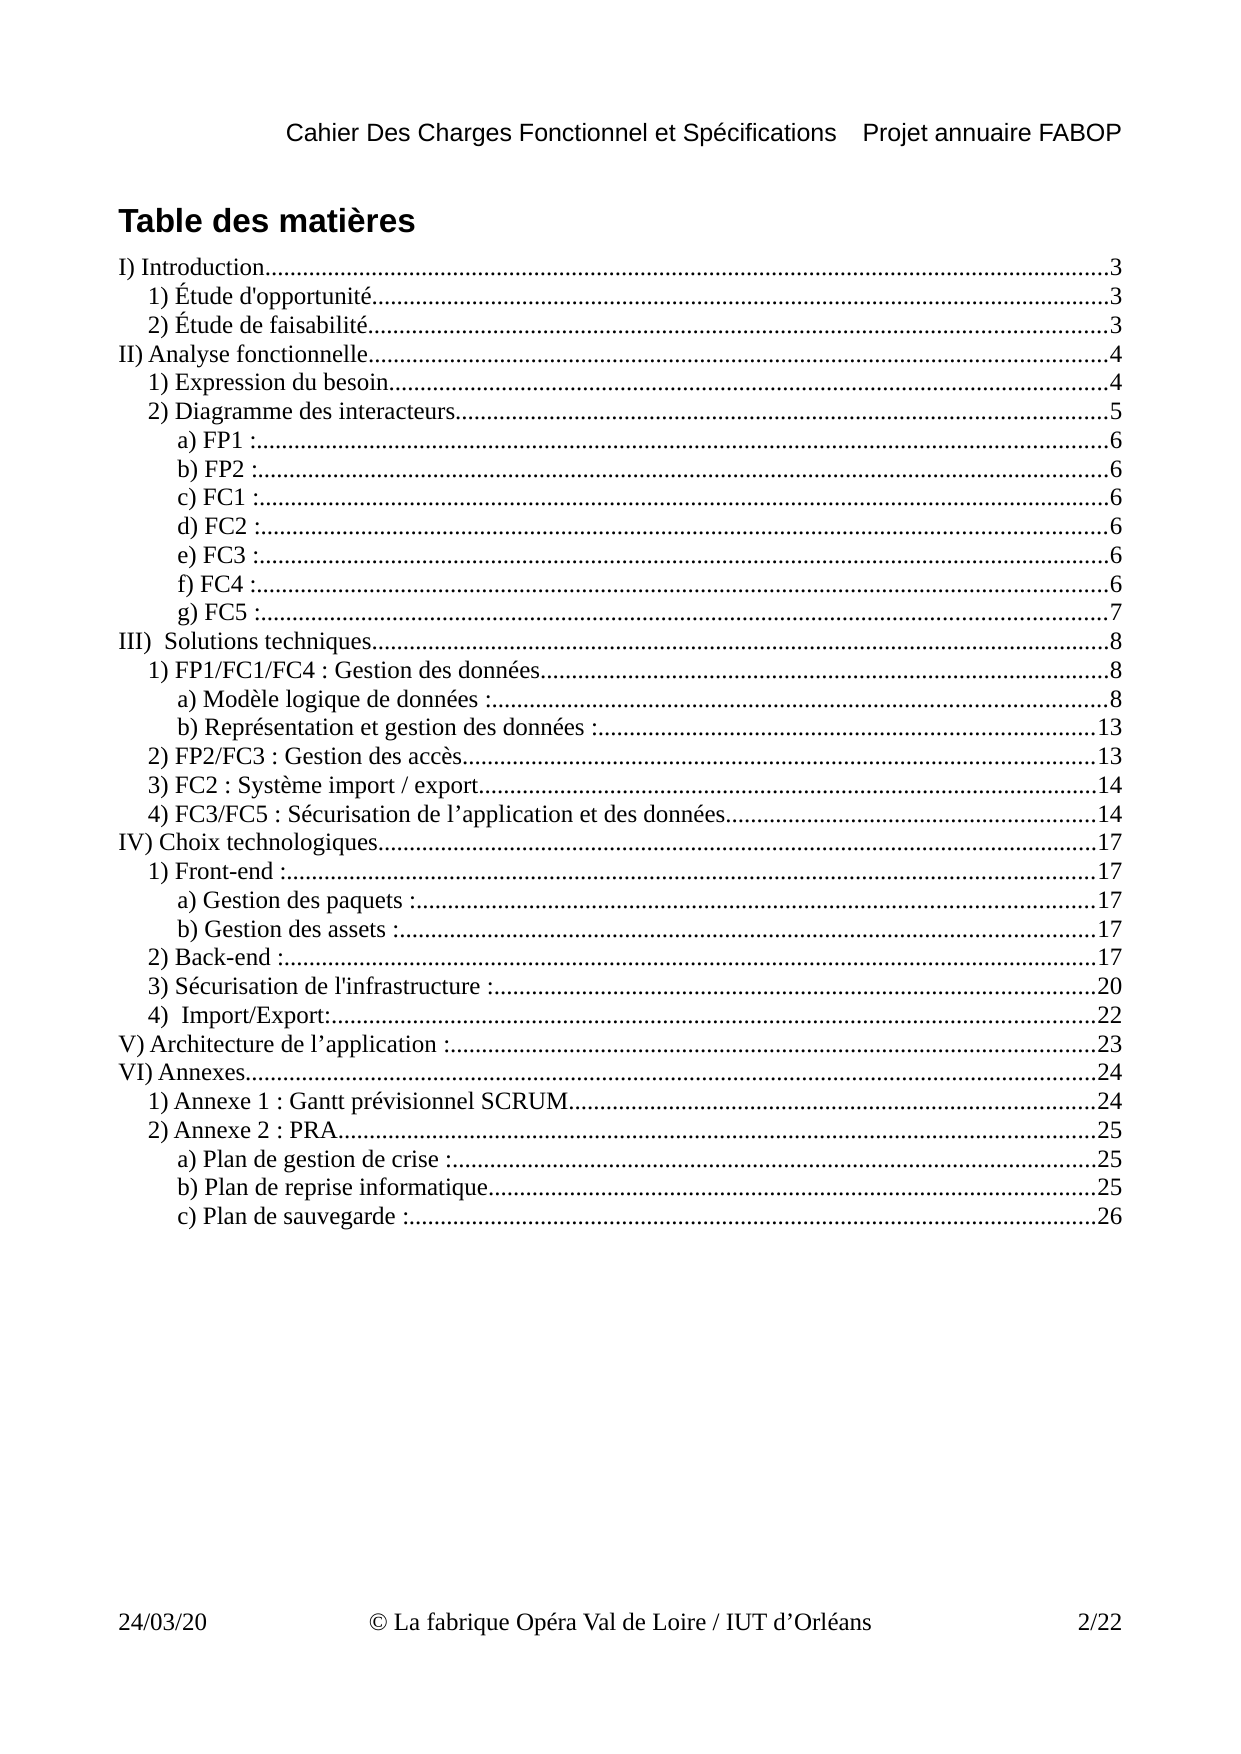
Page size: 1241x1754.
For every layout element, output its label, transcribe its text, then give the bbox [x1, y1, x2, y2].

text b) FP2 : 6 [177, 454, 1122, 482]
text f) FC4 : 6 [177, 569, 1122, 597]
text 3) Sécurisation de l'infrastructure : 20 [148, 971, 1122, 1000]
text 4) FC3/FC5 : Sécurisation de l’application et des données 14 [148, 799, 1122, 827]
text c) FC1 : 6 [177, 482, 1122, 511]
text c) Plan de sauvegarde : 26 [177, 1201, 1122, 1230]
text a) FP1 : 6 [177, 425, 1122, 454]
text e) FC3 : 6 [177, 540, 1122, 569]
text 2) Étude de faisabilité 3 [148, 310, 1122, 339]
text 3) FC2 : Système import / export 14 [148, 770, 1122, 799]
text III) Solutions techniques 8 [118, 626, 1122, 655]
text II) Analyse fonctionnelle 4 [118, 339, 1122, 367]
text 1) Annexe 1 : Gantt prévisionnel SCRUM 24 [148, 1086, 1122, 1115]
text 1) Front-end : 17 [148, 856, 1122, 885]
text a) Plan de gestion de crise : 25 [177, 1144, 1122, 1172]
text 2) Diagramme des interacteurs 5 [148, 396, 1122, 425]
text 2) Back-end : 17 [148, 942, 1122, 971]
subtitle Table des matières [118, 201, 1122, 240]
text 1) Expression du besoin 4 [148, 367, 1122, 396]
text a) Gestion des paquets : 17 [177, 885, 1122, 914]
text 1) FP1/FC1/FC4 : Gestion des données 8 [148, 655, 1122, 684]
text V) Architecture de l’application : 23 [118, 1029, 1122, 1057]
text b) Représentation et gestion des données : 13 [177, 712, 1122, 741]
text d) FC2 : 6 [177, 511, 1122, 540]
text I) Introduction 3 [118, 252, 1122, 281]
text 4) Import/Export: 22 [148, 1000, 1122, 1029]
text 2) FP2/FC3 : Gestion des accès 13 [148, 741, 1122, 770]
text a) Modèle logique de données : 8 [177, 684, 1122, 712]
text g) FC5 : 7 [177, 597, 1122, 626]
text VI) Annexes 24 [118, 1057, 1122, 1086]
text IV) Choix technologiques 17 [118, 827, 1122, 856]
text b) Plan de reprise informatique 25 [177, 1172, 1122, 1201]
text b) Gestion des assets : 17 [177, 914, 1122, 942]
text 2) Annexe 2 : PRA 25 [148, 1115, 1122, 1144]
text 1) Étude d'opportunité 3 [148, 281, 1122, 310]
